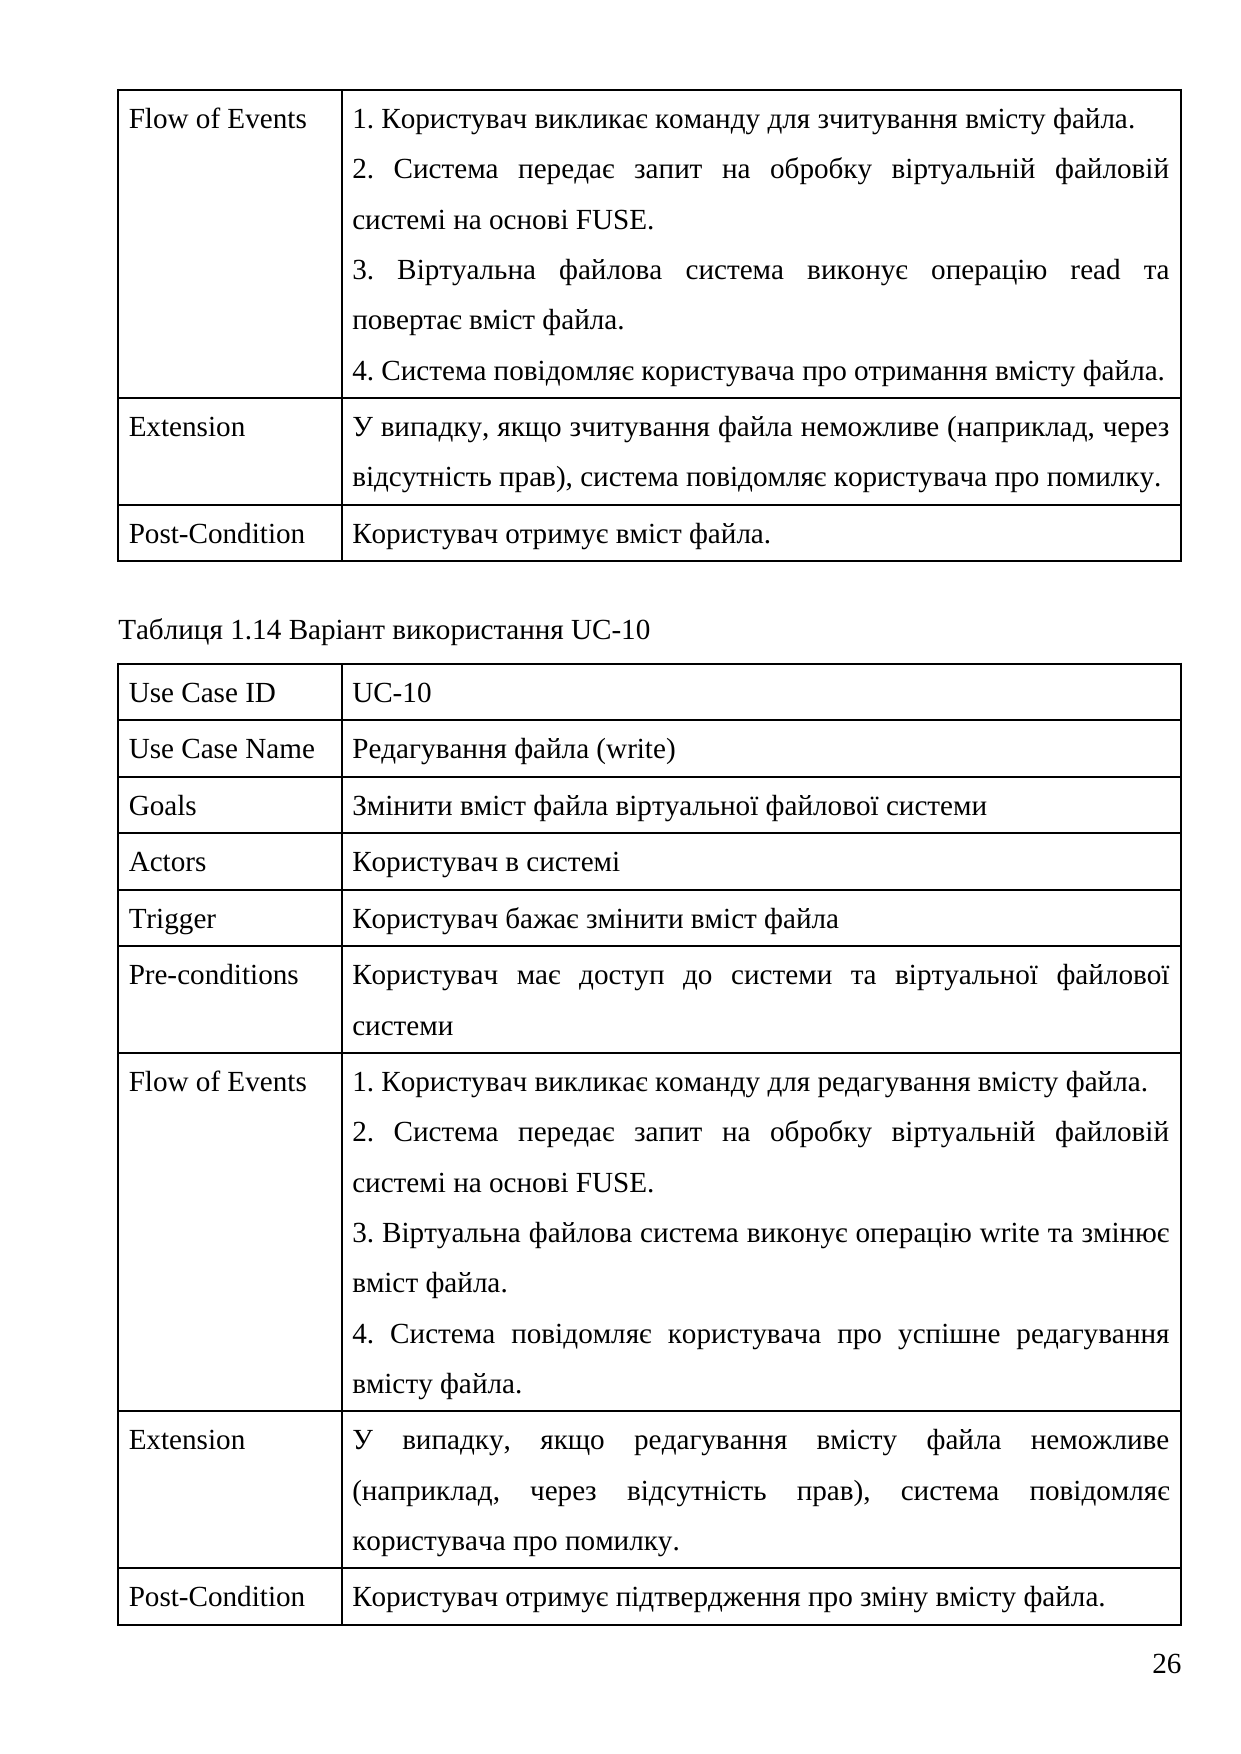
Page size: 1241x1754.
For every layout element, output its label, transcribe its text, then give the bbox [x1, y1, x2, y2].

table_cell Trigger [119, 891, 341, 945]
table_cell Use Case Name [119, 721, 341, 776]
table_cell У випадку, якщо зчитування файла неможливе (наприклад, через відсутність прав), система повідомляє користувача про помилку. [343, 399, 1180, 503]
table_cell Користувач отримує вміст файла. [343, 506, 1180, 560]
table_cell Змінити вміст файла віртуальної файлової системи [343, 778, 1180, 832]
table_cell Extension [119, 1412, 341, 1567]
table_cell Користувач має доступ до системи та віртуальної файлової системи [343, 947, 1180, 1052]
table_cell Flow of Events [119, 91, 341, 397]
table_cell У випадку, якщо редагування вмісту файла неможливе (наприклад, через відсутність прав), система повідомляє користувача про помилку. [343, 1412, 1180, 1567]
table_cell Goals [119, 778, 341, 832]
table_cell Pre-conditions [119, 947, 341, 1052]
table_cell Actors [119, 834, 341, 888]
table_cell 1. Користувач викликає команду для редагування вмісту файла. 2. Система передає запит на обробку віртуальній файловій системі на основі FUSE. 3. Віртуальна файлова система виконує операцію write та змінює вміст файла. 4. Система повідомляє користувача про успішне редагування вмісту файла. [343, 1054, 1180, 1410]
table_cell Post-Condition [119, 1569, 341, 1623]
table_cell Extension [119, 399, 341, 503]
table_header Use Case ID [119, 665, 341, 719]
table_header UC-10 [343, 665, 1180, 719]
table_cell Post-Condition [119, 506, 341, 560]
table_cell Користувач отримує підтвердження про зміну вмісту файла. [343, 1569, 1180, 1623]
list Варіант використання UC-10 [118, 612, 1181, 646]
table_cell 1. Користувач викликає команду для зчитування вмісту файла. 2. Система передає запит на обробку віртуальній файловій системі на основі FUSE. 3. Віртуальна файлова система виконує операцію read та повертає вміст файла. 4. Система повідомляє користувача про отримання вмісту файла. [343, 91, 1180, 397]
table_cell Користувач в системі [343, 834, 1180, 888]
table_cell Flow of Events [119, 1054, 341, 1410]
table_cell Редагування файла (write) [343, 721, 1180, 776]
table_cell Користувач бажає змінити вміст файла [343, 891, 1180, 945]
